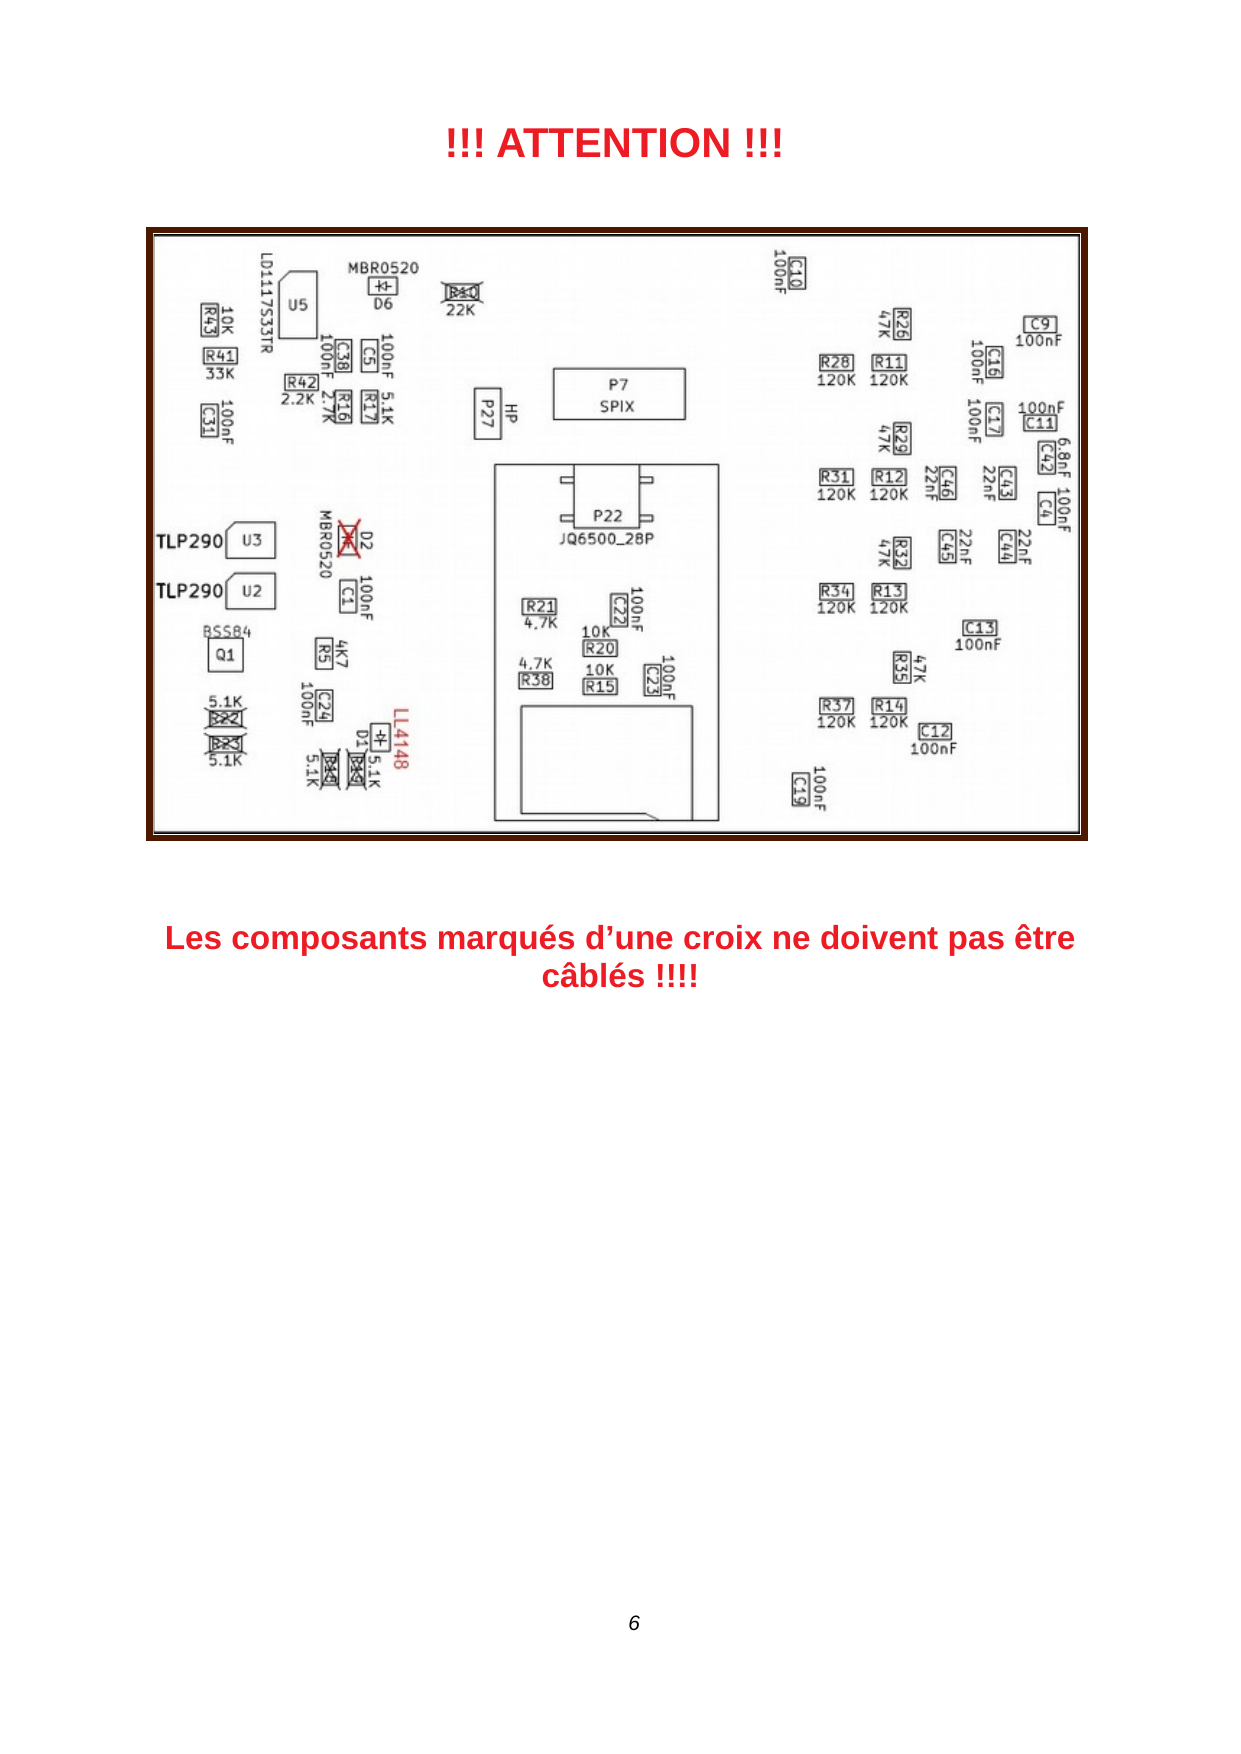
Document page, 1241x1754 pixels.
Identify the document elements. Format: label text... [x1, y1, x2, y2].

text Les composants marqués d’une croix ne doivent pas être câblés !!!! [118, 918, 1122, 994]
picture [154, 234, 1080, 834]
text !!! ATTENTION !!! [118, 118, 1122, 166]
